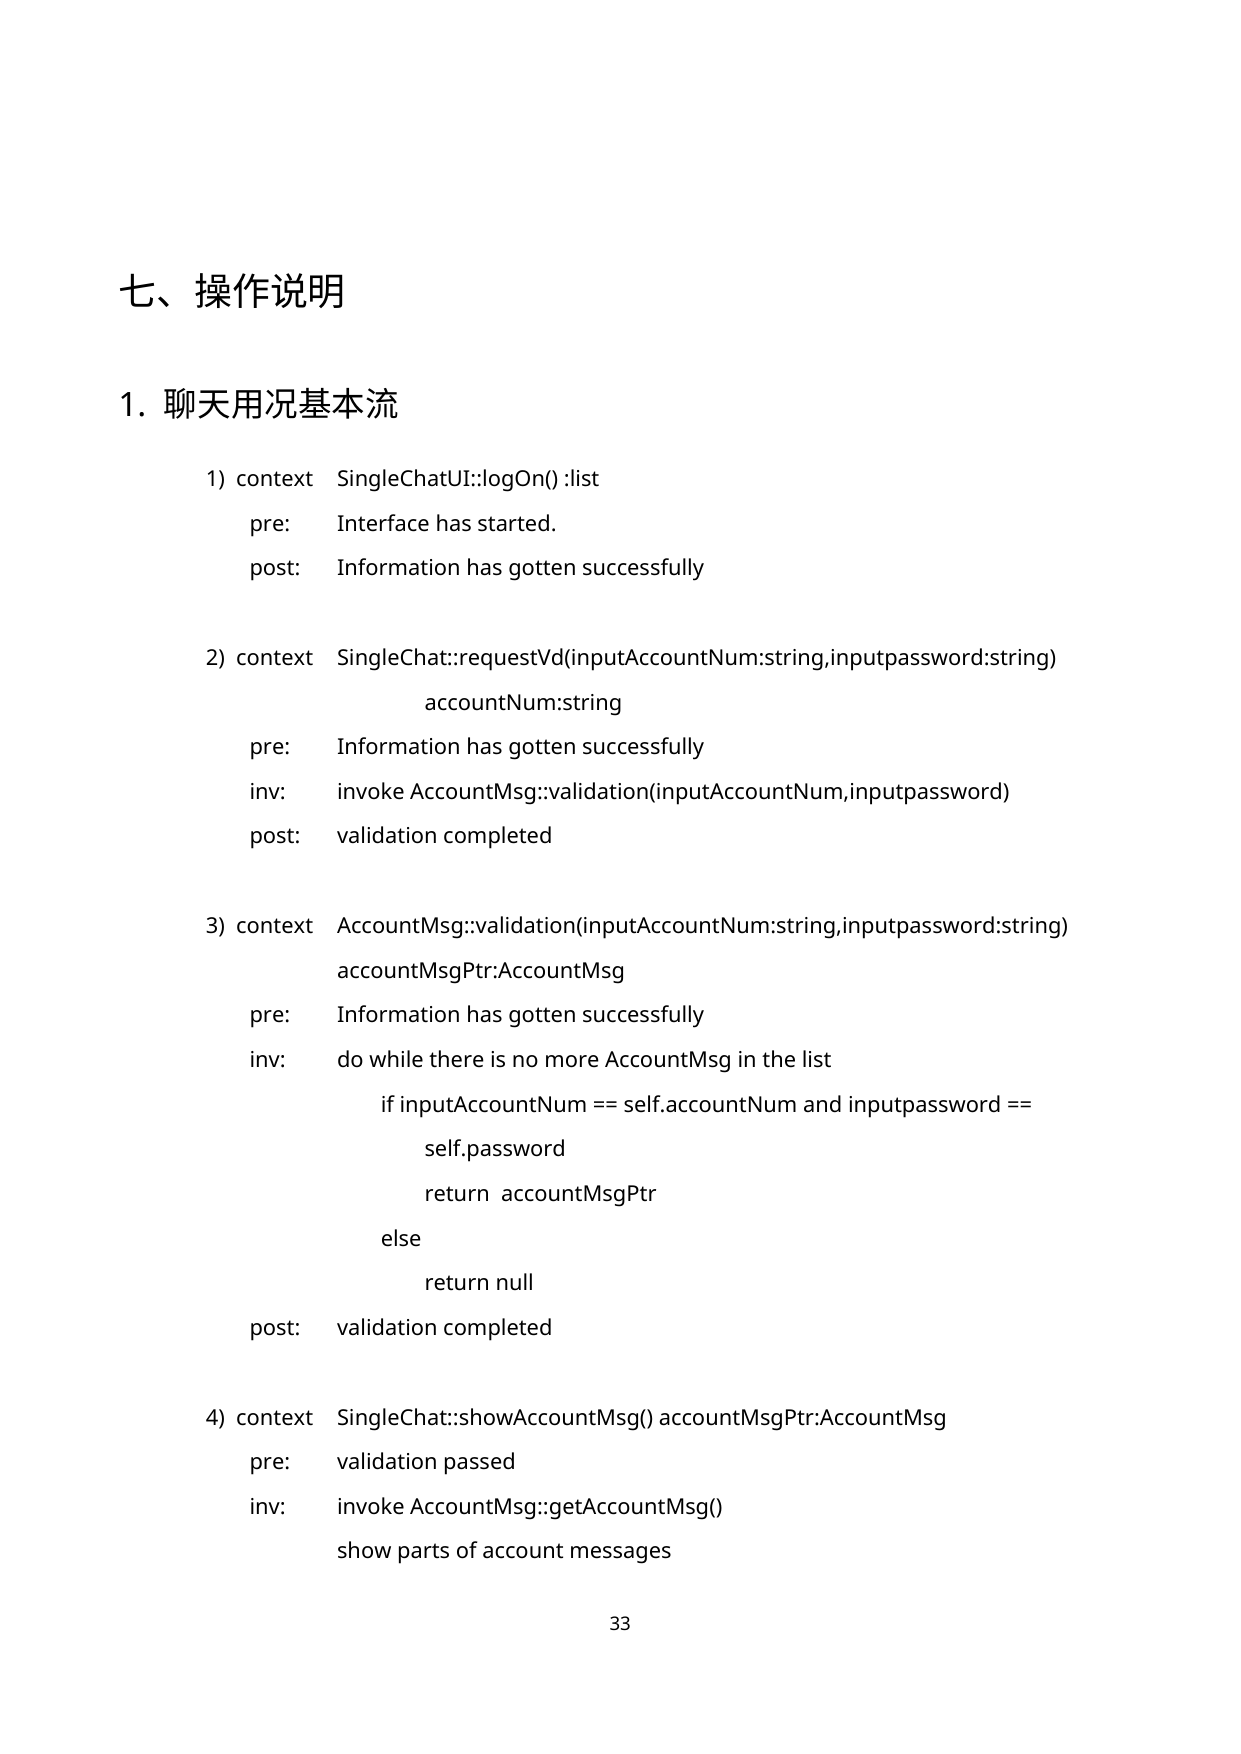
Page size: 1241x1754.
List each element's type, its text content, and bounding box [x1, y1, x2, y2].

subtitle 七、操作说明 [118, 262, 1122, 317]
text return accountMsgPtr [118, 1178, 1122, 1208]
text inv: invoke AccountMsg::validation(inputAccountNum,inputpassword) [118, 776, 1122, 806]
text else [118, 1223, 1122, 1252]
text pre: Interface has started. [118, 508, 1122, 537]
subtitle 1. 聊天用况基本流 [118, 377, 1122, 426]
text pre: Information has gotten successfully [118, 999, 1122, 1029]
text if inputAccountNum == self.accountNum and inputpassword == self.password [118, 1089, 1122, 1163]
text return null [118, 1267, 1122, 1297]
text inv: do while there is no more AccountMsg in the list [118, 1044, 1122, 1074]
text show parts of account messages [118, 1536, 1122, 1565]
text post: validation completed [118, 821, 1122, 850]
text 3) context AccountMsg::validation(inputAccountNum:string,inputpassword:string) [118, 910, 1122, 940]
text accountMsgPtr:AccountMsg [118, 954, 1122, 984]
text pre: validation passed [118, 1446, 1122, 1476]
text 1) context SingleChatUI::logOn() :list [118, 463, 1122, 493]
text pre: Information has gotten successfully [118, 731, 1122, 761]
text 4) context SingleChat::showAccountMsg() accountMsgPtr:AccountMsg [118, 1401, 1122, 1431]
text post: Information has gotten successfully [118, 552, 1122, 582]
text 2) context SingleChat::requestVd(inputAccountNum:string,inputpassword:string) accountNum:string [118, 642, 1122, 716]
text inv: invoke AccountMsg::getAccountMsg() [118, 1491, 1122, 1521]
text post: validation completed [118, 1312, 1122, 1342]
